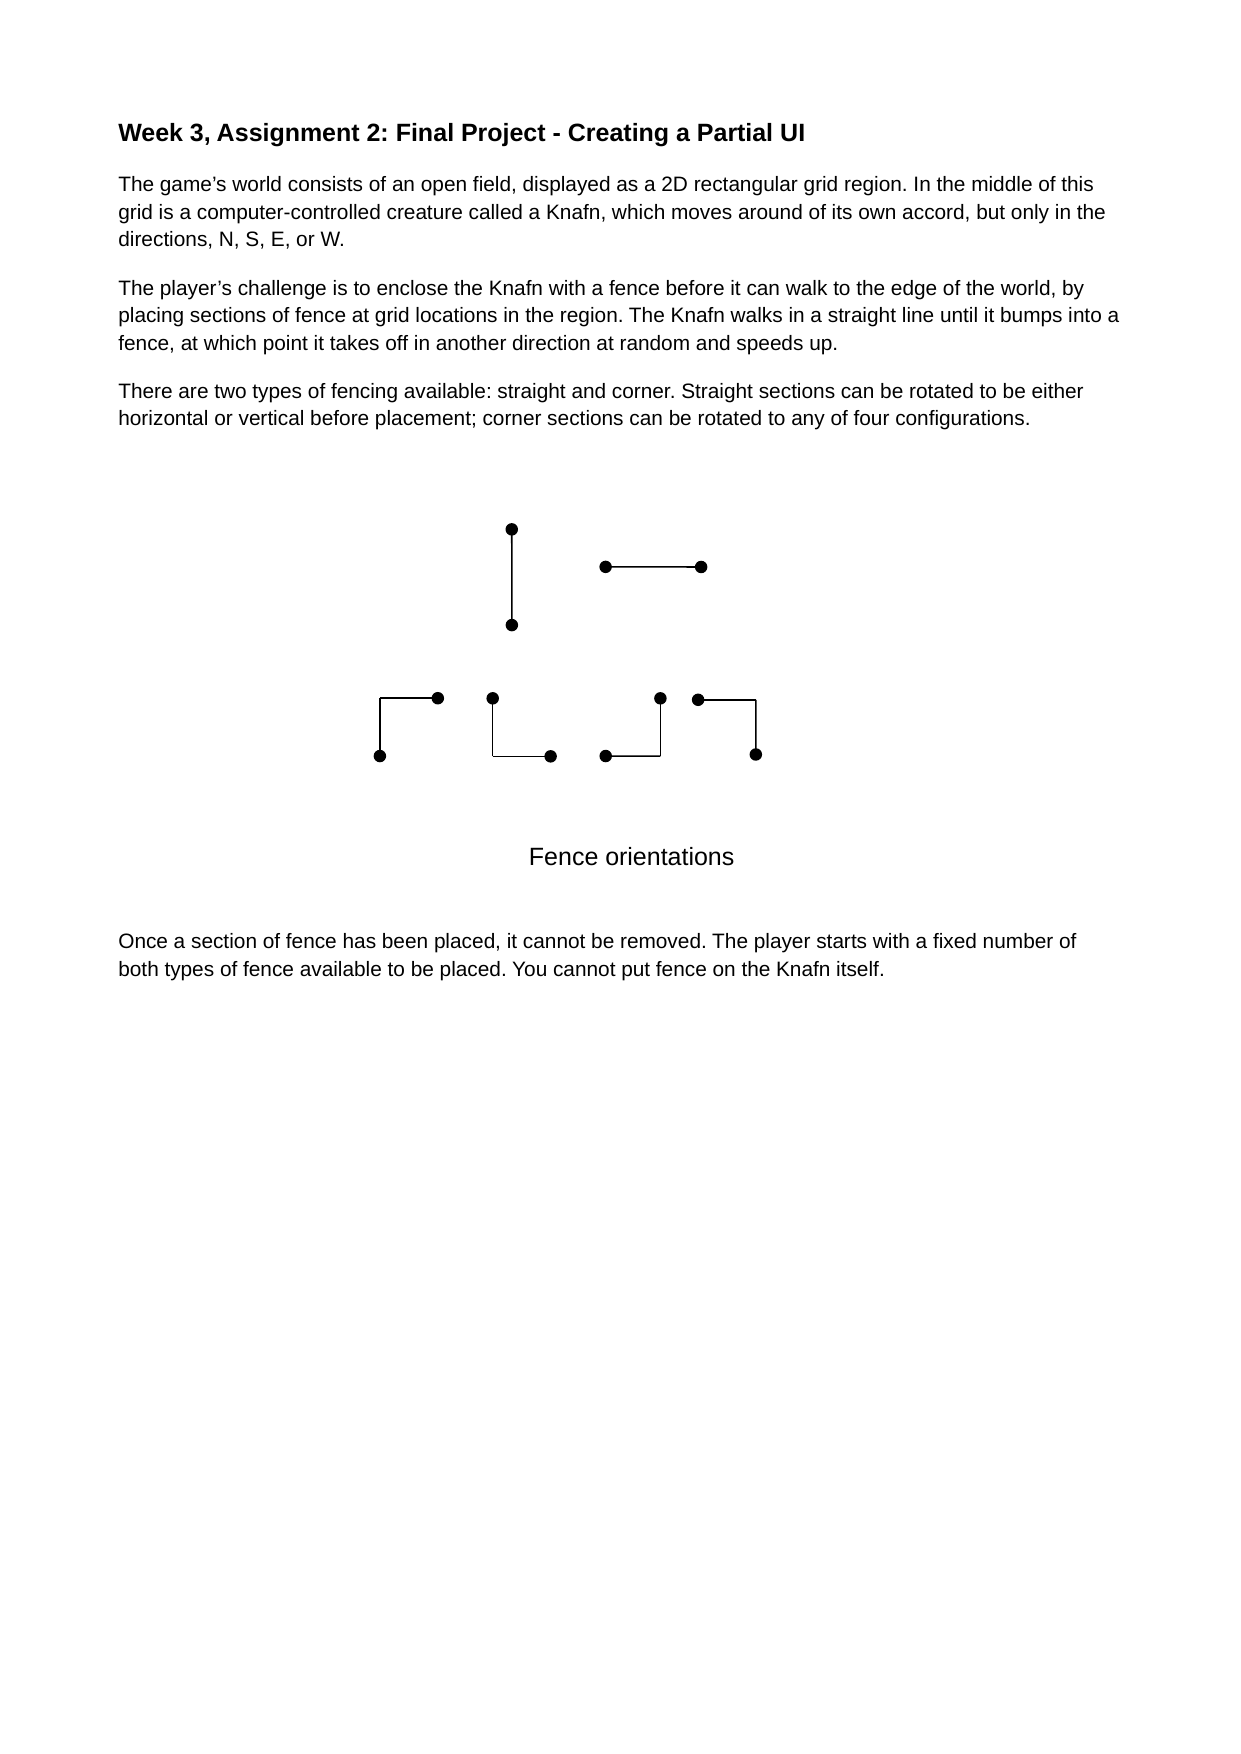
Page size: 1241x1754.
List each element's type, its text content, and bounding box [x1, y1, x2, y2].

text Week 3, Assignment 2: Final Project - Creating a Partial UI [118, 118, 1122, 147]
text Once a section of fence has been placed, it cannot be removed. The player starts with a fixed number of both types of fence available to be placed. You cannot put fence on the Knafn itself. [118, 929, 1122, 980]
text The player’s challenge is to enclose the Knafn with a fence before it can walk to the edge of the world, by placing sections of fence at grid locations in the region. The Knafn walks in a straight line until it bumps into a fence, at which point it takes off in another direction at random and speeds up. [118, 275, 1122, 354]
text There are two types of fencing available: straight and corner. Straight sections can be rotated to be either horizontal or vertical before placement; corner sections can be rotated to any of four configurations. [118, 379, 1122, 430]
text The game’s world consists of an open field, displayed as a 2D rectangular grid region. In the middle of this grid is a computer-controlled creature called a Knafn, which moves around of its own accord, but only in the directions, N, S, E, or W. [118, 172, 1122, 251]
